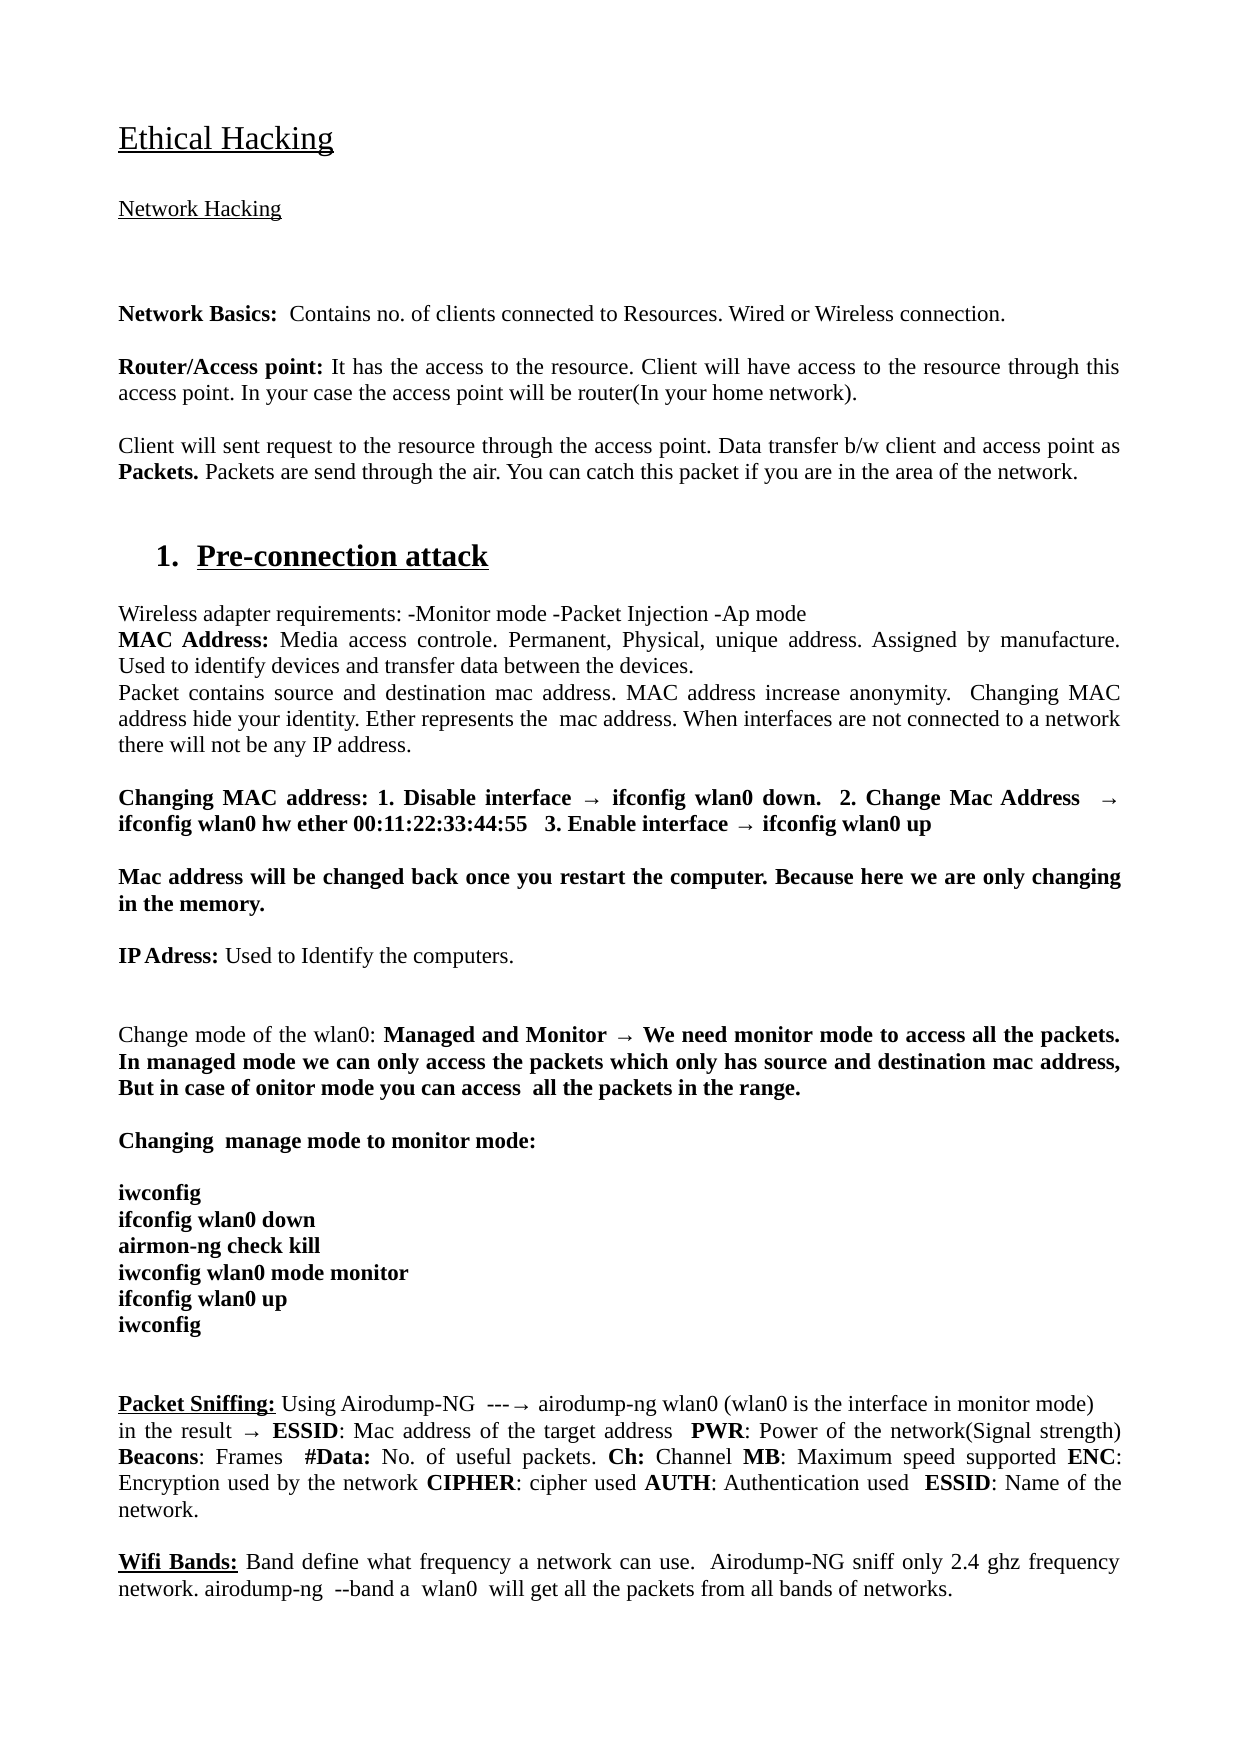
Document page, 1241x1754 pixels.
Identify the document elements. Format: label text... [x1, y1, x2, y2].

text ifconfig wlan0 up [118, 1285, 1122, 1311]
text Wifi Bands: Band define what frequency a network can use. Airodump-NG sniff only 2.4 ghz frequency network. airodump-ng --band a wlan0 will get all the packets from all bands of networks. [118, 1548, 1122, 1601]
list Pre-connection attack [155, 537, 1122, 573]
text Changing MAC address: 1. Disable interface → ifconfig wlan0 down. 2. Change Mac Address → ifconfig wlan0 hw ether 00:11:22:33:44:55 3. Enable interface → ifconfig wlan0 up [118, 784, 1122, 837]
text Network Basics: Contains no. of clients connected to Resources. Wired or Wireless connection. [118, 300, 1122, 327]
text iwconfig wlan0 mode monitor [118, 1258, 1122, 1285]
text Changing manage mode to monitor mode: [118, 1127, 1122, 1153]
text Mac address will be changed back once you restart the computer. Because here we are only changing in the memory. [118, 863, 1122, 916]
text Router/Access point: It has the access to the resource. Client will have access to the resource through this access point. In your case the access point will be router(In your home network). [118, 353, 1122, 406]
text Client will sent request to the resource through the access point. Data transfer b/w client and access point as Packets. Packets are send through the air. You can catch this packet if you are in the area of the network. [118, 432, 1122, 485]
text IP Adress: Used to Identify the computers. [118, 942, 1122, 969]
text in the result → ESSID: Mac address of the target address PWR: Power of the network(Signal strength) Beacons: Frames #Data: No. of useful packets. Ch: Channel MB: Maximum speed supported ENC: Encryption used by the network CIPHER: cipher used AUTH: Authentication used ESSID: Name of the network. [118, 1417, 1122, 1522]
text Ethical Hacking [118, 118, 1122, 156]
text Packet contains source and destination mac address. MAC address increase anonymity. Changing MAC address hide your identity. Ether represents the mac address. When interfaces are not connected to a network there will not be any IP address. [118, 679, 1122, 758]
text iwconfig [118, 1311, 1122, 1338]
text Wireless adapter requirements: -Monitor mode -Packet Injection -Ap mode [118, 600, 1122, 626]
text ifconfig wlan0 down [118, 1206, 1122, 1232]
text iwconfig [118, 1179, 1122, 1206]
text MAC Address: Media access controle. Permanent, Physical, unique address. Assigned by manufacture. Used to identify devices and transfer data between the devices. [118, 626, 1122, 679]
text Packet Sniffing: Using Airodump-NG ---→ airodump-ng wlan0 (wlan0 is the interface in monitor mode) [118, 1390, 1122, 1417]
text Network Hacking [118, 195, 1122, 221]
text Change mode of the wlan0: Managed and Monitor → We need monitor mode to access all the packets. In managed mode we can only access the packets which only has source and destination mac address, But in case of onitor mode you can access all the packets in the range. [118, 1021, 1122, 1100]
text airmon-ng check kill [118, 1232, 1122, 1258]
